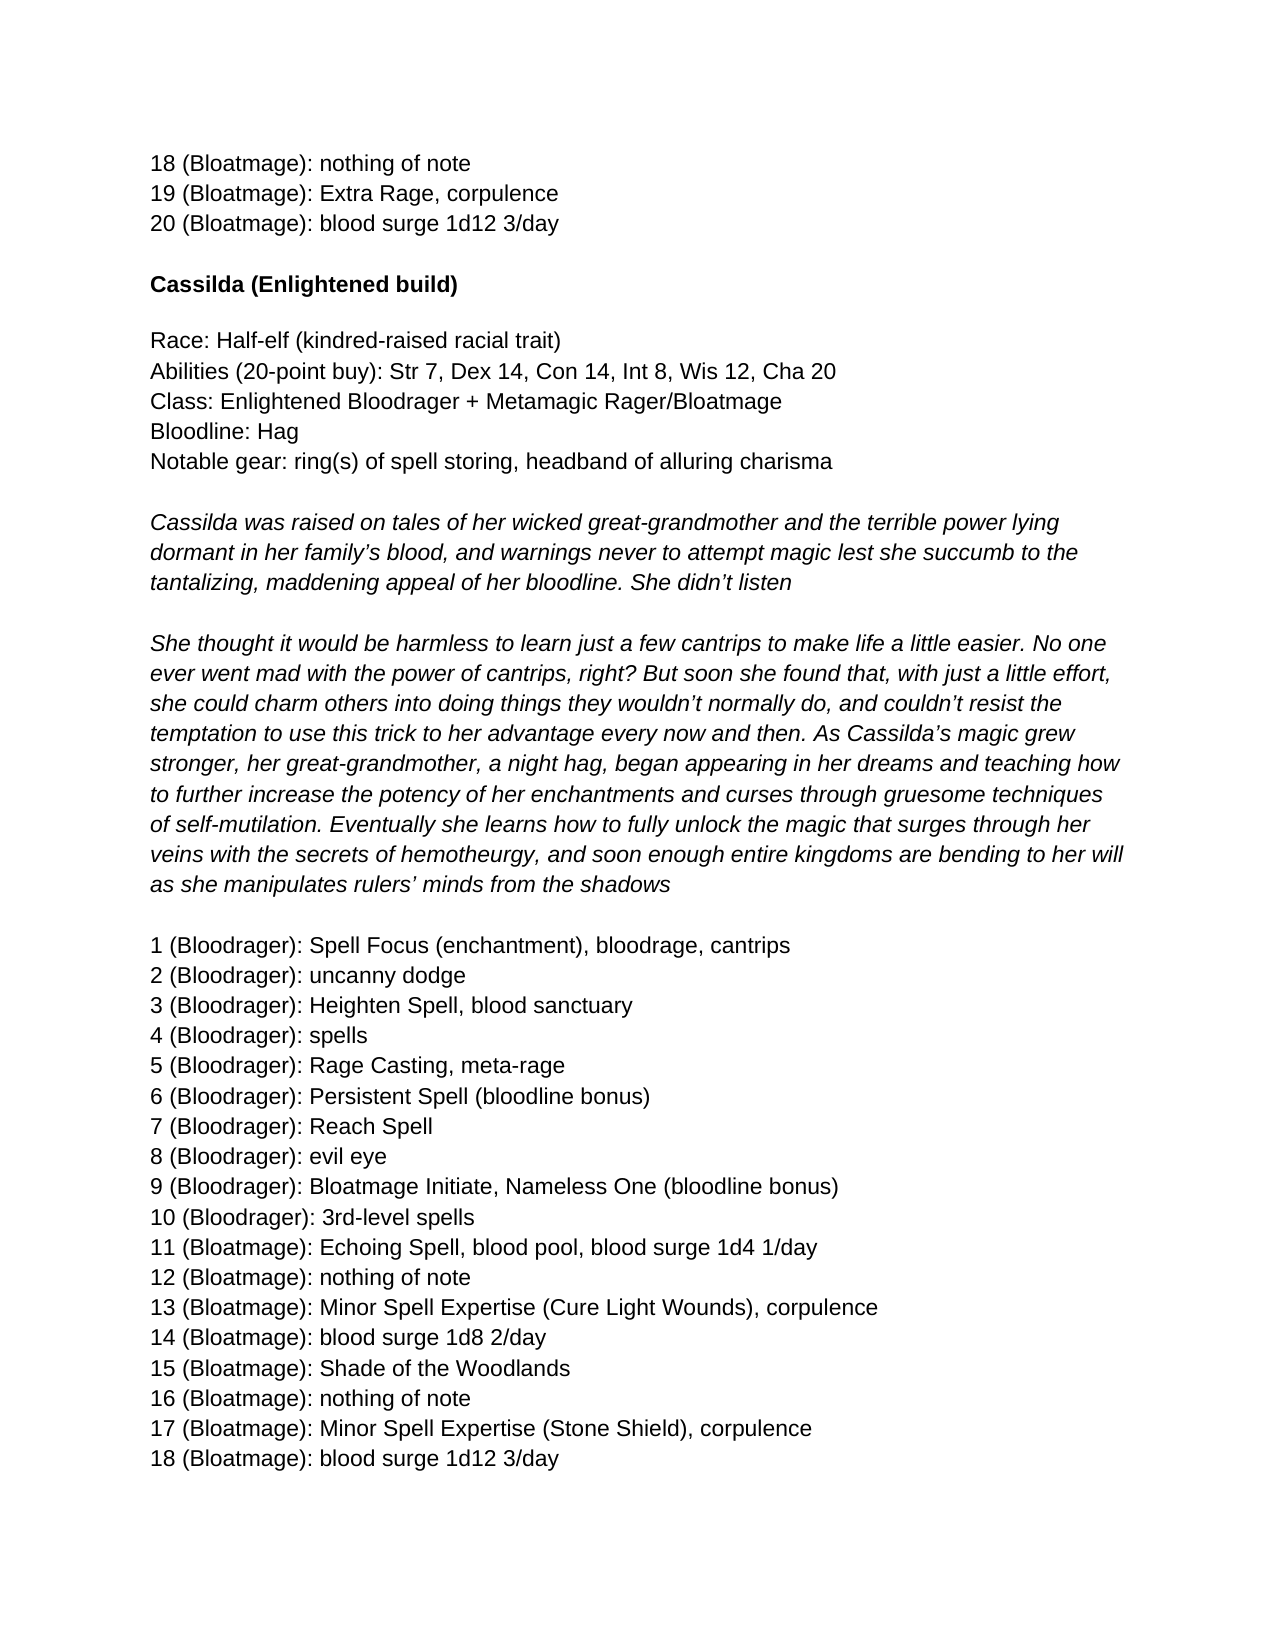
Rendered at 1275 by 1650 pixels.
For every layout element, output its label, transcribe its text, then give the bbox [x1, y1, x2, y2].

text 9 (Bloodrager): Bloatmage Initiate, Nameless One (bloodline bonus) [150, 1173, 1125, 1199]
text 16 (Bloatmage): nothing of note [150, 1385, 1125, 1411]
text 8 (Bloodrager): evil eye [150, 1143, 1125, 1169]
text 4 (Bloodrager): spells [150, 1022, 1125, 1048]
text 14 (Bloatmage): blood surge 1d8 2/day [150, 1324, 1125, 1351]
text 11 (Bloatmage): Echoing Spell, blood pool, blood surge 1d4 1/day [150, 1234, 1125, 1260]
text 17 (Bloatmage): Minor Spell Expertise (Stone Shield), corpulence [150, 1415, 1125, 1441]
text She thought it would be harmless to learn just a few cantrips to make life a little easier. No one ever went mad with the power of cantrips, right? But soon she found that, with just a little effort, she could charm others into doing things they wouldn’t normally do, and couldn’t resist the temptation to use this trick to her advantage every now and then. As Cassilda’s magic grew stronger, her great-grandmother, a night hag, began appearing in her dreams and teaching how to further increase the potency of her enchantments and curses through gruesome techniques of self-mutilation. Eventually she learns how to fully unlock the magic that surges through her veins with the secrets of hemotheurgy, and soon enough entire kingdoms are bending to her will as she manipulates rulers’ minds from the shadows [150, 629, 1125, 897]
text Abilities (20-point buy): Str 7, Dex 14, Con 14, Int 8, Wis 12, Cha 20 [150, 358, 1125, 384]
subtitle Cassilda (Enlightened build) [150, 271, 1125, 297]
text 13 (Bloatmage): Minor Spell Expertise (Cure Light Wounds), corpulence [150, 1294, 1125, 1320]
text 15 (Bloatmage): Shade of the Woodlands [150, 1354, 1125, 1381]
text 3 (Bloodrager): Heighten Spell, blood sanctuary [150, 992, 1125, 1018]
text 5 (Bloodrager): Rage Casting, meta-rage [150, 1052, 1125, 1079]
text 7 (Bloodrager): Reach Spell [150, 1113, 1125, 1139]
text 19 (Bloatmage): Extra Rage, corpulence [150, 180, 1125, 207]
text Class: Enlightened Bloodrager + Metamagic Rager/Bloatmage [150, 388, 1125, 414]
text Race: Half-elf (kindred-raised racial trait) [150, 327, 1125, 354]
text 1 (Bloodrager): Spell Focus (enchantment), bloodrage, cantrips [150, 932, 1125, 958]
text Cassilda was raised on tales of her wicked great-grandmother and the terrible power lying dormant in her family’s blood, and warnings never to attempt magic lest she succumb to the tantalizing, maddening appeal of her bloodline. She didn’t listen [150, 509, 1125, 595]
text 10 (Bloodrager): 3rd-level spells [150, 1203, 1125, 1230]
text 20 (Bloatmage): blood surge 1d12 3/day [150, 210, 1125, 237]
text 6 (Bloodrager): Persistent Spell (bloodline bonus) [150, 1083, 1125, 1109]
text 12 (Bloatmage): nothing of note [150, 1264, 1125, 1290]
text 18 (Bloatmage): nothing of note [150, 150, 1125, 176]
text 2 (Bloodrager): uncanny dodge [150, 962, 1125, 988]
text 18 (Bloatmage): blood surge 1d12 3/day [150, 1445, 1125, 1471]
text Bloodline: Hag [150, 418, 1125, 444]
text Notable gear: ring(s) of spell storing, headband of alluring charisma [150, 448, 1125, 474]
